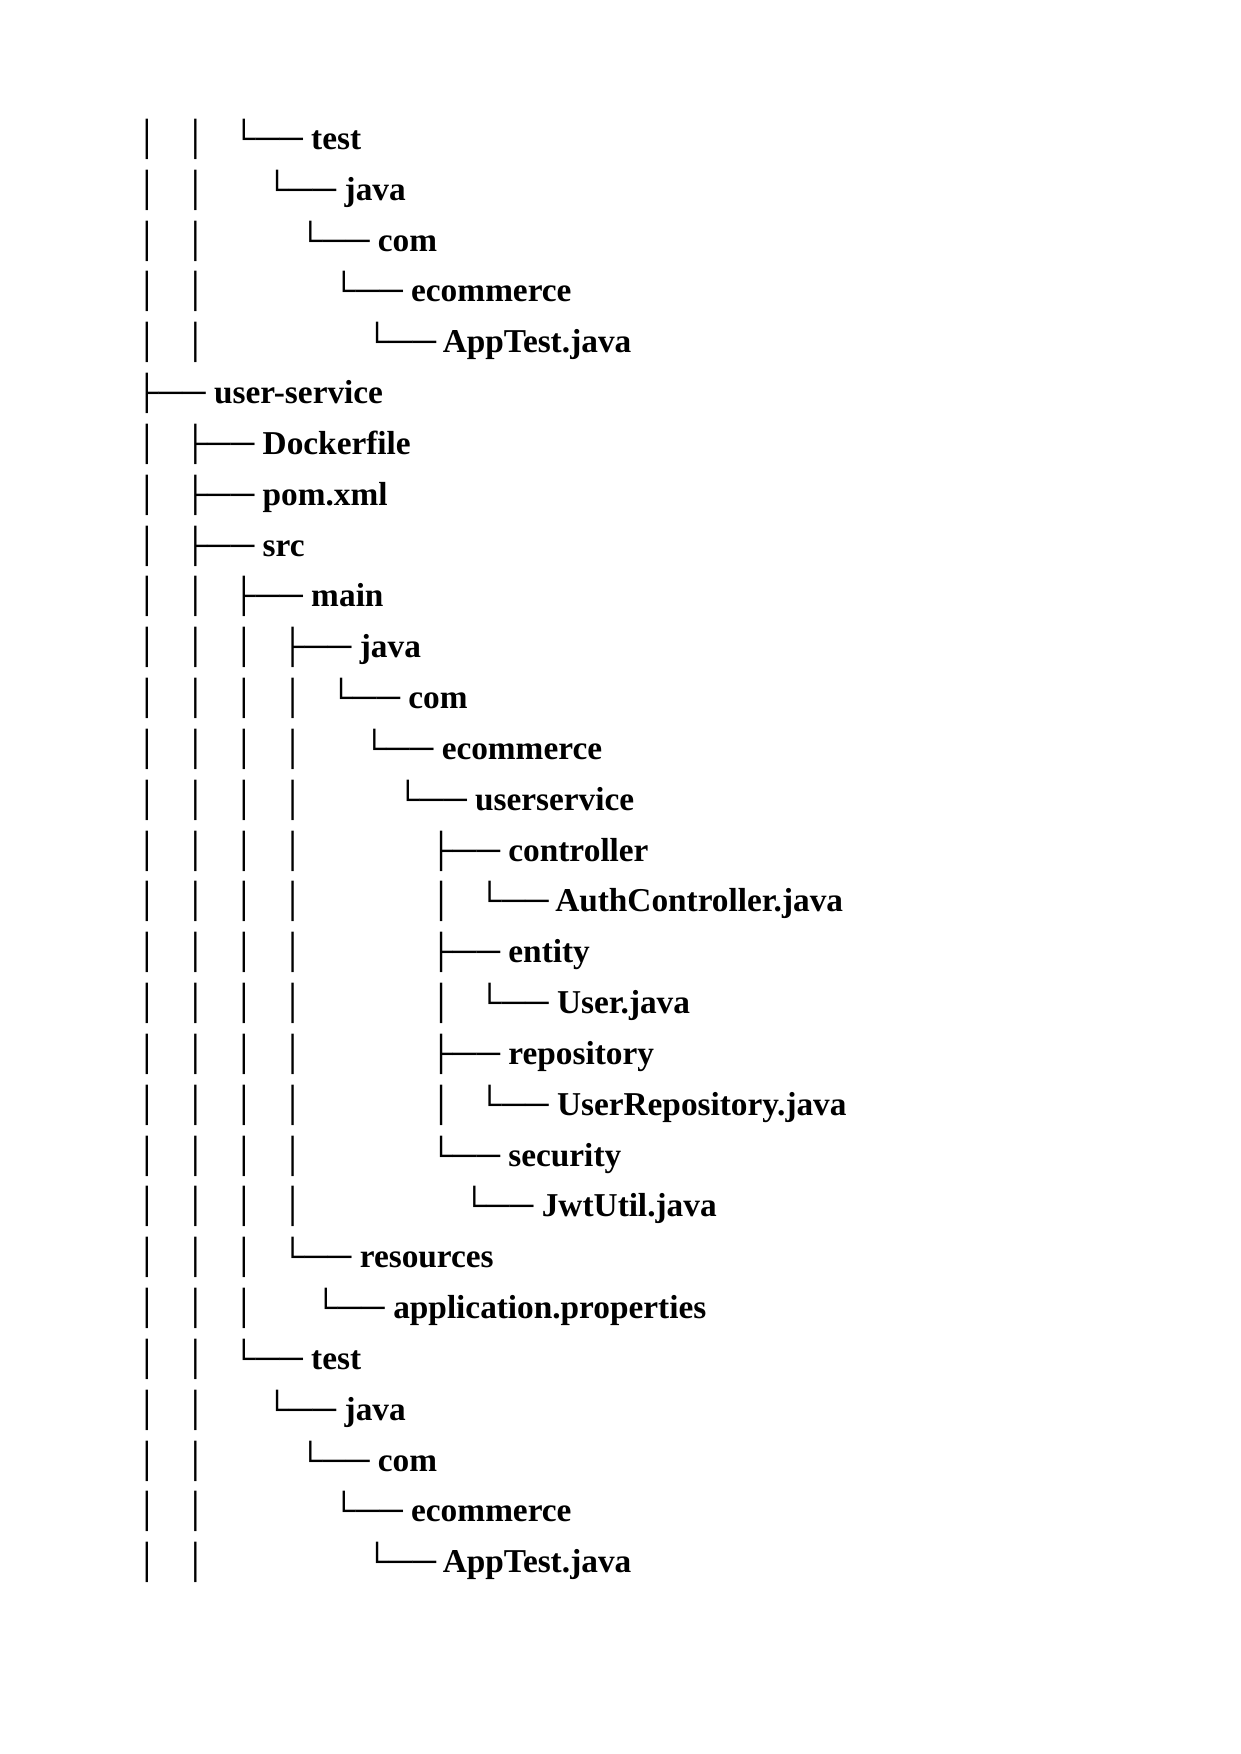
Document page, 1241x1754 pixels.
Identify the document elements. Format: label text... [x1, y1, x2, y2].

text │ │ │ │ │ └── AuthController.java [118, 881, 146, 919]
text │ │ └── ecommerce [148, 1491, 194, 1529]
text │ │ ├── main [118, 576, 146, 614]
text │ │ ├── main [148, 576, 194, 614]
text │ │ │ │ │ └── UserRepository.java [118, 1084, 1122, 1122]
text │ │ │ │ └── JwtUtil.java [196, 1186, 243, 1224]
text │ │ │ │ └── JwtUtil.java [245, 1186, 291, 1224]
text │ │ │ │ │ └── AuthController.java [442, 881, 1122, 919]
text │ │ └── AppTest.java [118, 321, 1122, 360]
text │ │ │ │ │ └── AuthController.java [196, 881, 243, 919]
text │ │ │ │ └── security [118, 1135, 1122, 1173]
text │ ├── pom.xml [118, 474, 1122, 512]
text │ │ │ │ │ └── AuthController.java [148, 881, 194, 919]
text │ │ │ │ ├── entity [118, 931, 1122, 970]
text │ │ │ │ └── JwtUtil.java [293, 1186, 1122, 1224]
text │ │ │ │ └── JwtUtil.java [118, 1186, 146, 1224]
text │ │ └── test [118, 118, 1122, 156]
text │ │ │ └── resources [118, 1236, 1122, 1275]
text │ │ │ │ └── JwtUtil.java [148, 1186, 194, 1224]
text │ │ │ │ └── ecommerce [118, 728, 1122, 766]
text │ │ │ │ ├── repository [118, 1033, 1122, 1071]
text ├── user-service [118, 372, 1122, 411]
text │ │ └── ecommerce [196, 1491, 1122, 1529]
text │ │ │ └── application.properties [118, 1287, 1122, 1326]
text │ │ └── com [118, 1440, 1122, 1478]
text │ │ └── ecommerce [148, 271, 194, 309]
text │ │ │ │ │ └── AuthController.java [245, 881, 291, 919]
text │ │ │ │ └── userservice [118, 779, 1122, 817]
text │ │ └── ecommerce [118, 1491, 146, 1529]
text │ │ ├── main [245, 576, 1122, 614]
text │ │ │ │ │ └── User.java [118, 982, 1122, 1021]
text │ │ └── com [118, 220, 1122, 258]
text │ │ │ ├── java [118, 626, 1122, 665]
text │ │ └── ecommerce [118, 271, 146, 309]
text │ │ └── java [118, 169, 1122, 207]
text │ ├── src [118, 525, 1122, 563]
text │ │ └── java [118, 1389, 1122, 1427]
text │ │ └── ecommerce [196, 271, 1122, 309]
text │ │ │ │ ├── controller [118, 830, 1122, 868]
text │ │ └── AppTest.java [118, 1541, 1122, 1580]
text │ │ ├── main [196, 576, 243, 614]
text │ │ │ │ │ └── AuthController.java [293, 881, 440, 919]
text │ │ └── test [118, 1338, 1122, 1376]
text │ │ │ │ └── com [118, 677, 1122, 716]
text │ ├── Dockerfile [118, 423, 1122, 461]
